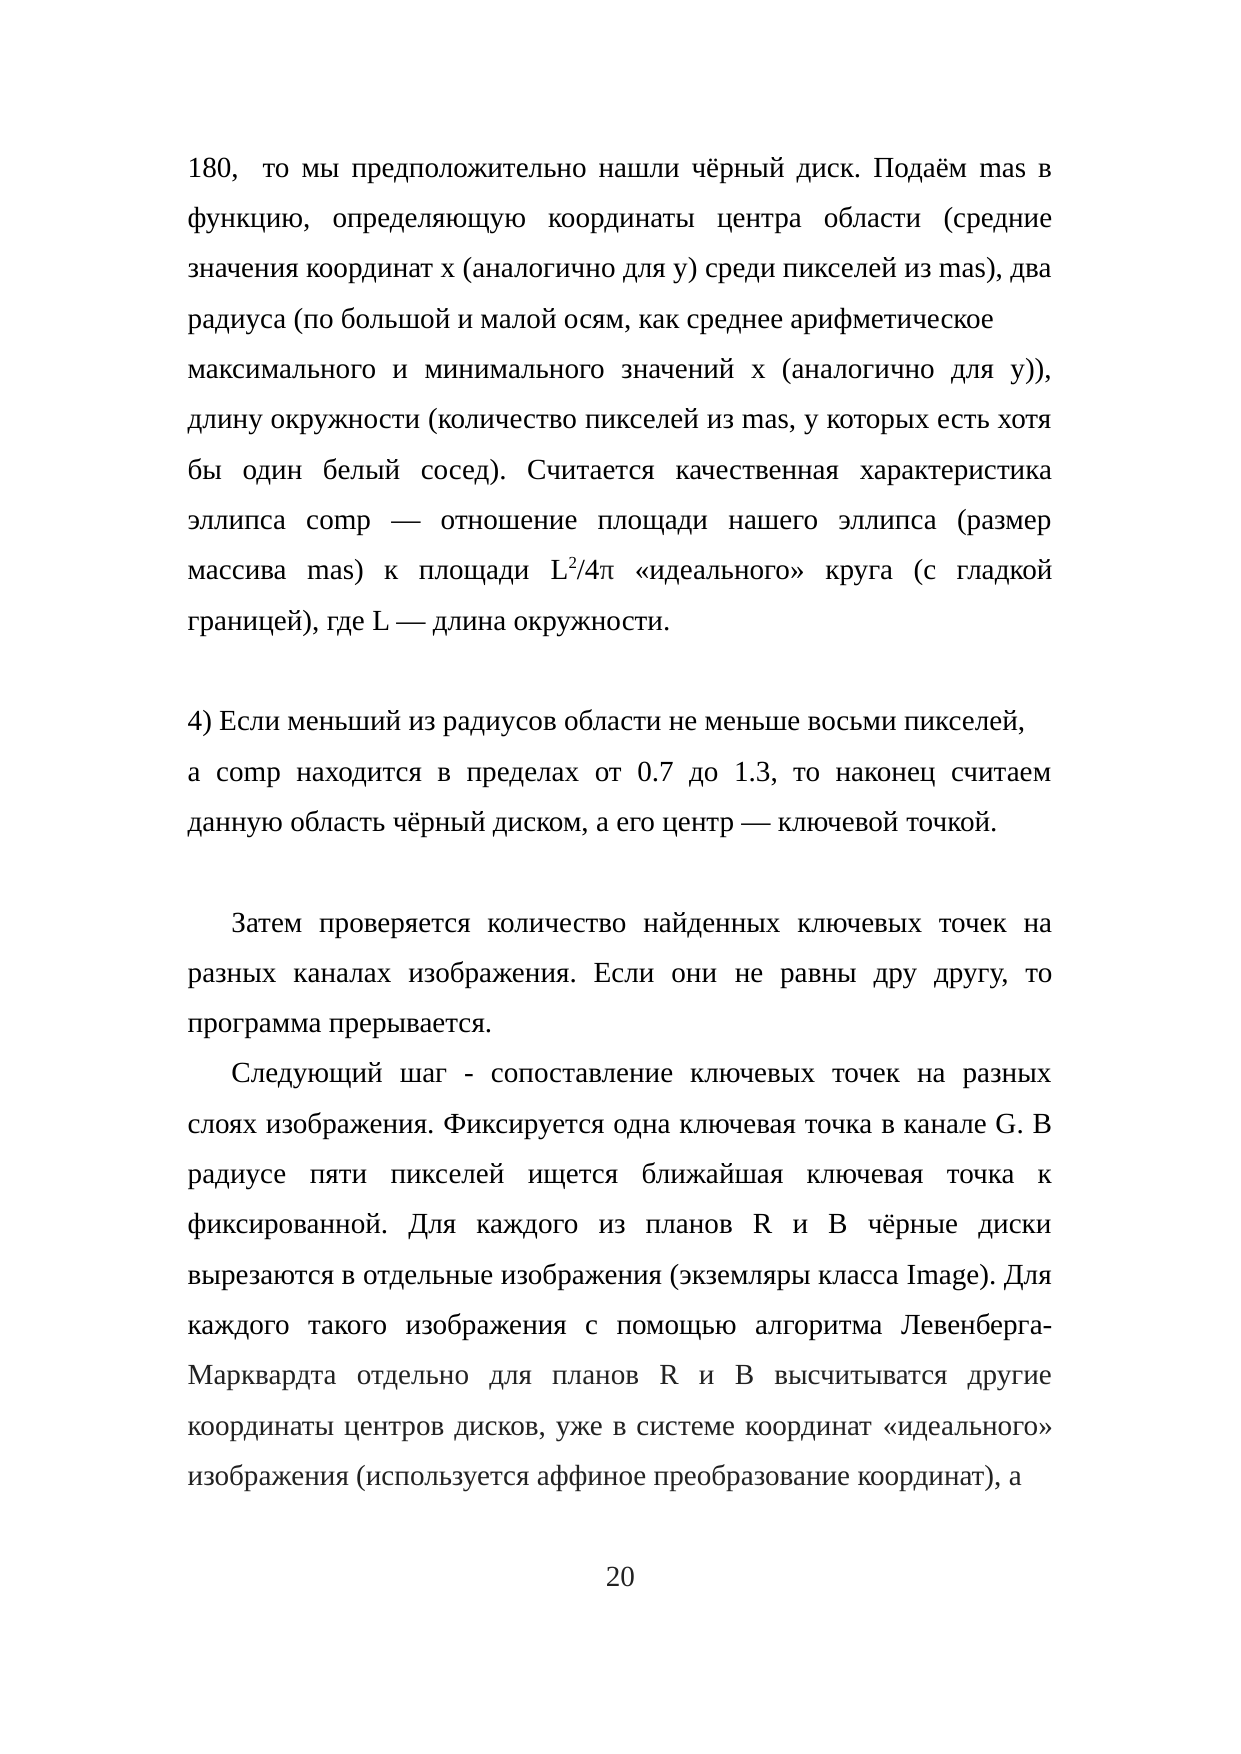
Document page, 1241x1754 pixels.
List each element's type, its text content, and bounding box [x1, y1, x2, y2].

text Следующий шаг - сопоставление ключевых точек на разных слоях изображения. Фиксируется одна ключевая точка в канале G. В радиусе пяти пикселей ищется ближайшая ключевая точка к фиксированной. Для каждого из планов R и B чёрные диски вырезаются в отдельные изображения (экземляры класса Image). Для каждого такого изображения с помощью алгоритма Левенберга-Марквардта отдельно для планов R и B высчитыватся другие координаты центров дисков, уже в системе координат «идеального» изображения (используется аффиное преобразование координат), а [187, 1056, 1053, 1492]
list 4) Если меньший из радиусов области не меньше восьми пикселей, [187, 703, 1053, 737]
list 180, то мы предположительно нашли чёрный диск. Подаём mas в функцию, определяющую координаты центра области (средние значения координат x (аналогично для y) среди пикселей из mas), два радиуса (по большой и малой осям, как среднее арифметическое [187, 150, 1053, 334]
list максимального и минимального значений x (аналогично для y)), длину окружности (количество пикселей из mas, у которых есть хотя бы один белый сосед). Считается качественная характеристика эллипса comp — отношение площади нашего эллипса (размер массива mas) к площади L2/4π «идеального» круга (с гладкой границей), где L — длина окружности. [187, 351, 1053, 636]
text а comp находится в пределах от 0.7 до 1.3, то наконец считаем данную область чёрный диском, а его центр — ключевой точкой. [187, 754, 1053, 838]
text 20 [187, 1559, 1053, 1592]
text Затем проверяется количество найденных ключевых точек на разных каналах изображения. Если они не равны дру другу, то программа прерывается. [187, 905, 1053, 1039]
